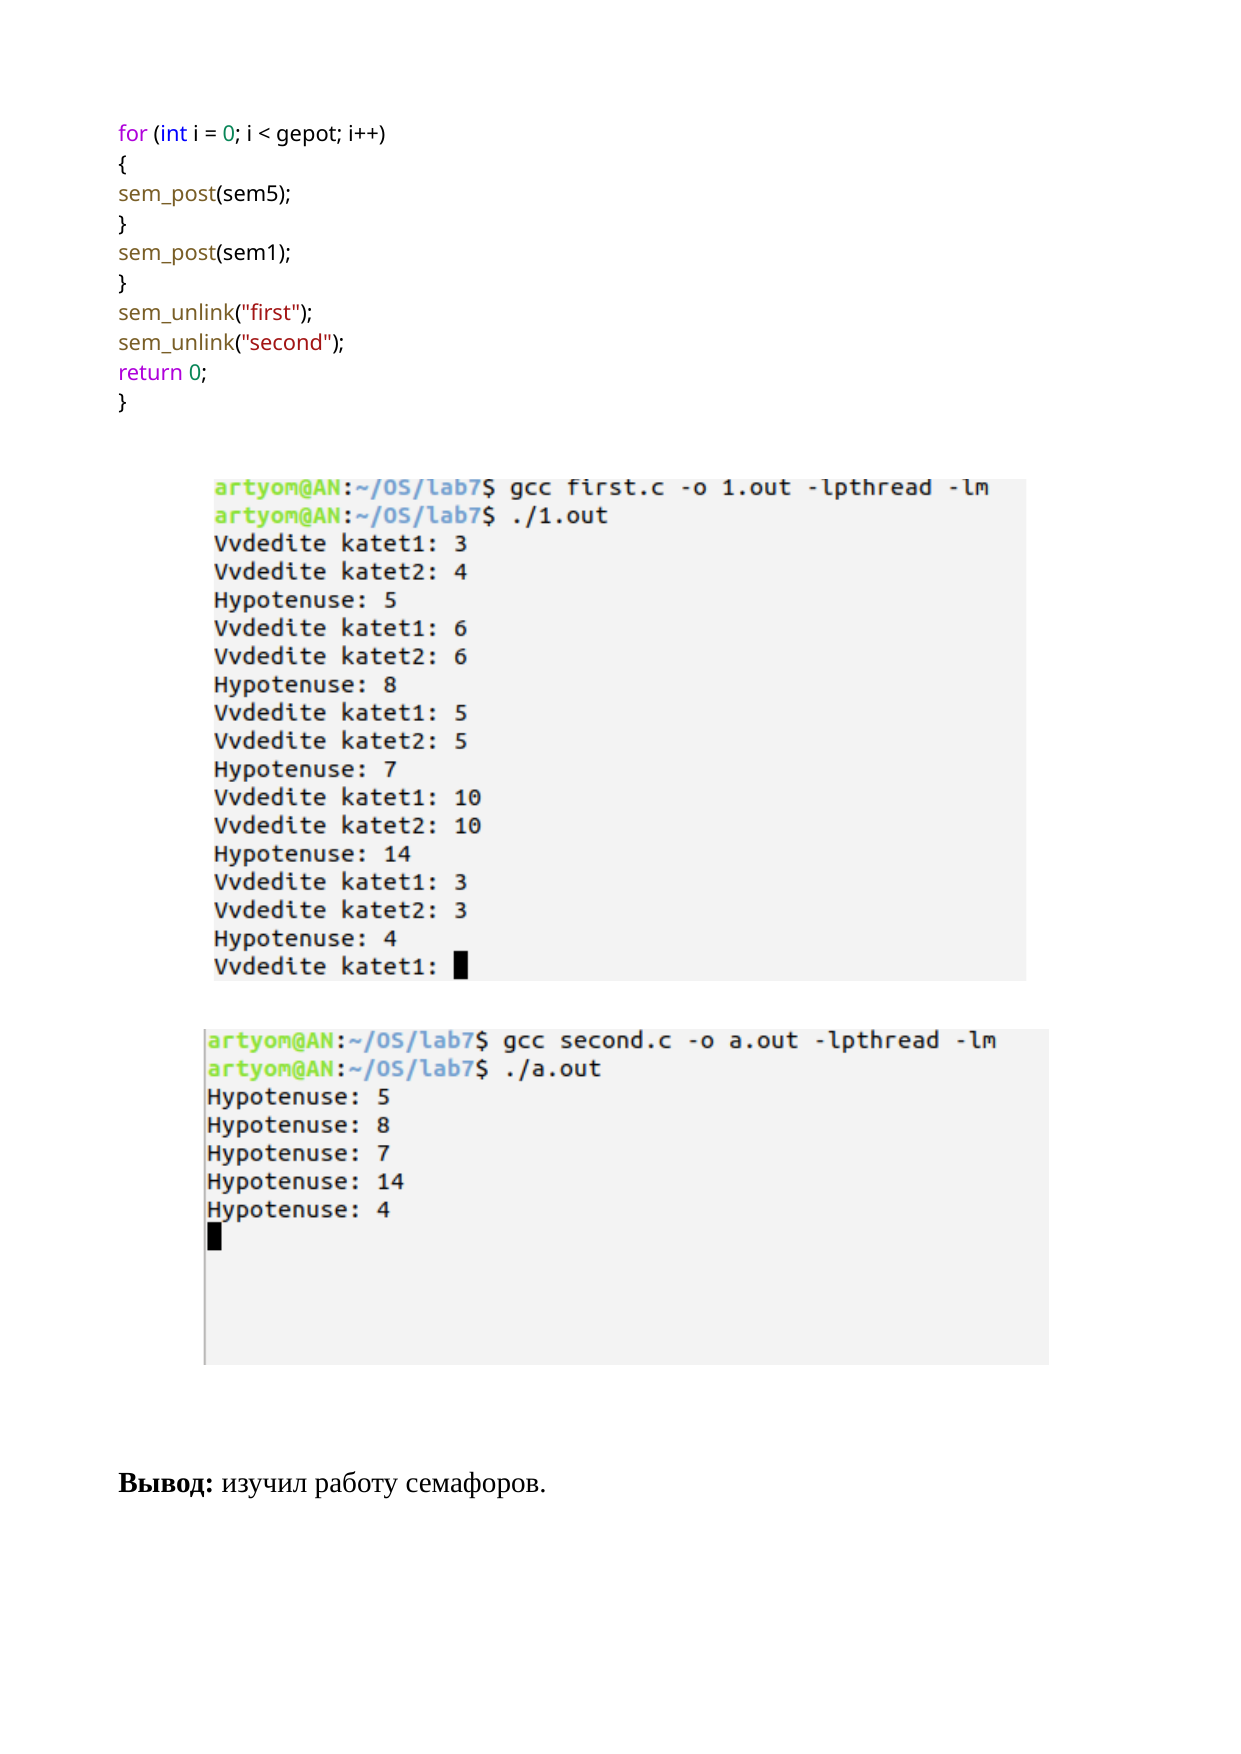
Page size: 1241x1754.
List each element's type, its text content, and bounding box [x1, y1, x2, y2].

text { [118, 148, 1122, 178]
text sem_unlink("second"); [118, 327, 1122, 356]
text } [118, 267, 1122, 297]
text for (int i = 0; i < gepot; i++) [118, 118, 1122, 148]
text sem_post(sem5); [118, 178, 1122, 207]
text } [118, 386, 1122, 416]
text return 0; [118, 356, 1122, 386]
text sem_unlink("first"); [118, 297, 1122, 327]
picture [213, 479, 1027, 981]
text sem_post(sem1); [118, 237, 1122, 267]
text } [118, 207, 1122, 237]
text Вывод: изучил работу семафоров. [118, 1466, 1122, 1499]
picture [203, 1029, 1049, 1365]
